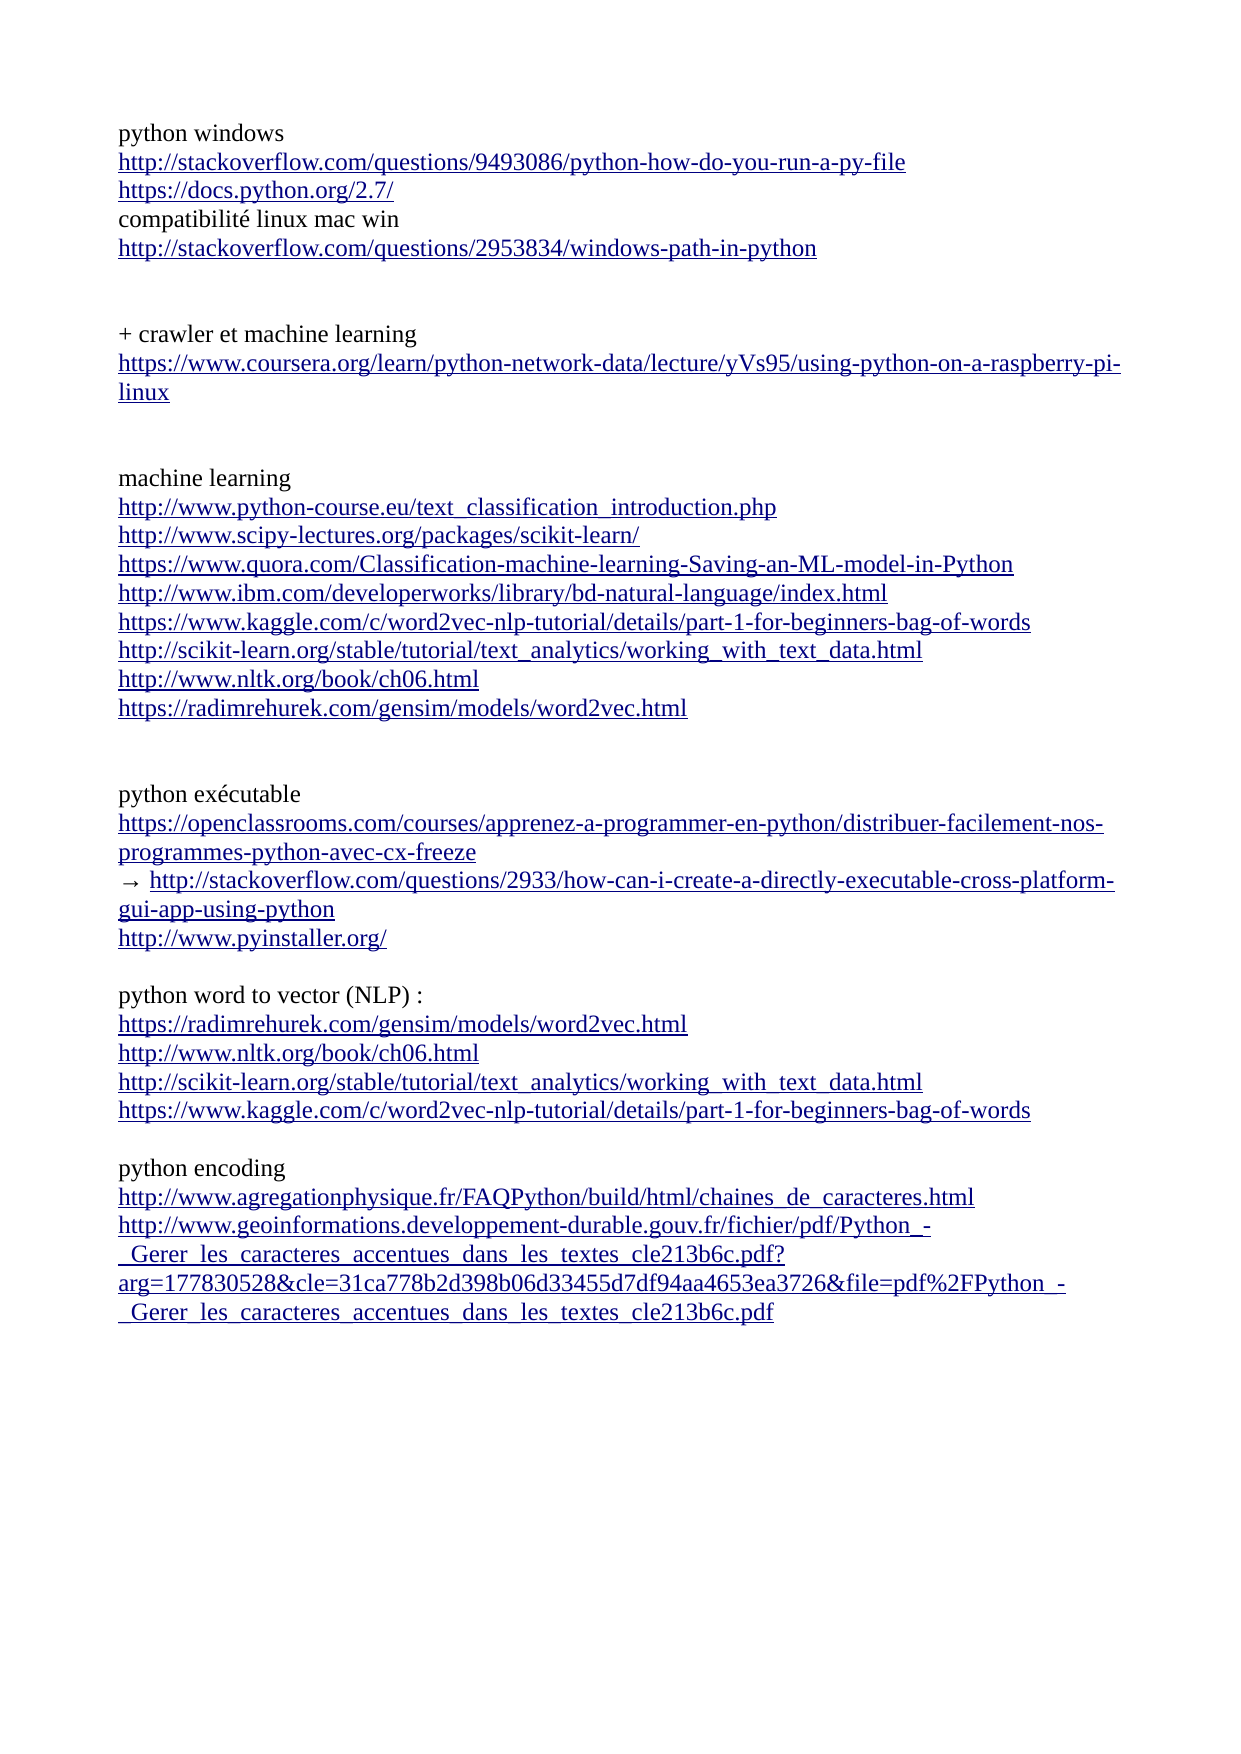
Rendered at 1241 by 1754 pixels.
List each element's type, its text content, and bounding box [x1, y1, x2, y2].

text → http://stackoverflow.com/questions/2933/how-can-i-create-a-directly-executable-cross-platform-gui-app-using-python [118, 866, 1122, 923]
text http://www.scipy-lectures.org/packages/scikit-learn/ [118, 521, 1122, 549]
text python word to vector (NLP) : [118, 981, 1122, 1009]
text http://www.agregationphysique.fr/FAQPython/build/html/chaines_de_caracteres.html [118, 1182, 1122, 1211]
text https://openclassrooms.com/courses/apprenez-a-programmer-en-python/distribuer-facilement-nos-programmes-python-avec-cx-freeze [118, 808, 1122, 866]
text http://www.ibm.com/developerworks/library/bd-natural-language/index.html [118, 578, 1122, 607]
text https://www.kaggle.com/c/word2vec-nlp-tutorial/details/part-1-for-beginners-bag-of-words [118, 1096, 1122, 1124]
text + crawler et machine learning [118, 319, 1122, 348]
text python encoding [118, 1153, 1122, 1182]
text https://www.coursera.org/learn/python-network-data/lecture/yVs95/using-python-on-a-raspberry-pi-linux [118, 348, 1122, 406]
text http://www.geoinformations.developpement-durable.gouv.fr/fichier/pdf/Python_-_Gerer_les_caracteres_accentues_dans_les_textes_cle213b6c.pdf?arg=177830528&cle=31ca778b2d398b06d33455d7df94aa4653ea3726&file=pdf%2FPython_-_Gerer_les_caracteres_accentues_dans_les_textes_cle213b6c.pdf [118, 1211, 1122, 1326]
text http://www.python-course.eu/text_classification_introduction.php [118, 492, 1122, 521]
text https://docs.python.org/2.7/ [118, 176, 1122, 204]
text python windows [118, 118, 1122, 147]
text http://scikit-learn.org/stable/tutorial/text_analytics/working_with_text_data.html [118, 1067, 1122, 1096]
text http://scikit-learn.org/stable/tutorial/text_analytics/working_with_text_data.html [118, 636, 1122, 664]
text http://stackoverflow.com/questions/9493086/python-how-do-you-run-a-py-file [118, 147, 1122, 176]
text https://www.quora.com/Classification-machine-learning-Saving-an-ML-model-in-Python [118, 549, 1122, 578]
text machine learning [118, 463, 1122, 492]
text https://www.kaggle.com/c/word2vec-nlp-tutorial/details/part-1-for-beginners-bag-of-words [118, 607, 1122, 636]
text http://www.nltk.org/book/ch06.html [118, 664, 1122, 693]
text http://www.nltk.org/book/ch06.html [118, 1038, 1122, 1067]
text http://stackoverflow.com/questions/2953834/windows-path-in-python [118, 233, 1122, 262]
text compatibilité linux mac win [118, 204, 1122, 233]
text https://radimrehurek.com/gensim/models/word2vec.html [118, 1009, 1122, 1038]
text python exécutable [118, 779, 1122, 808]
text http://www.pyinstaller.org/ [118, 923, 1122, 952]
text https://radimrehurek.com/gensim/models/word2vec.html [118, 693, 1122, 722]
